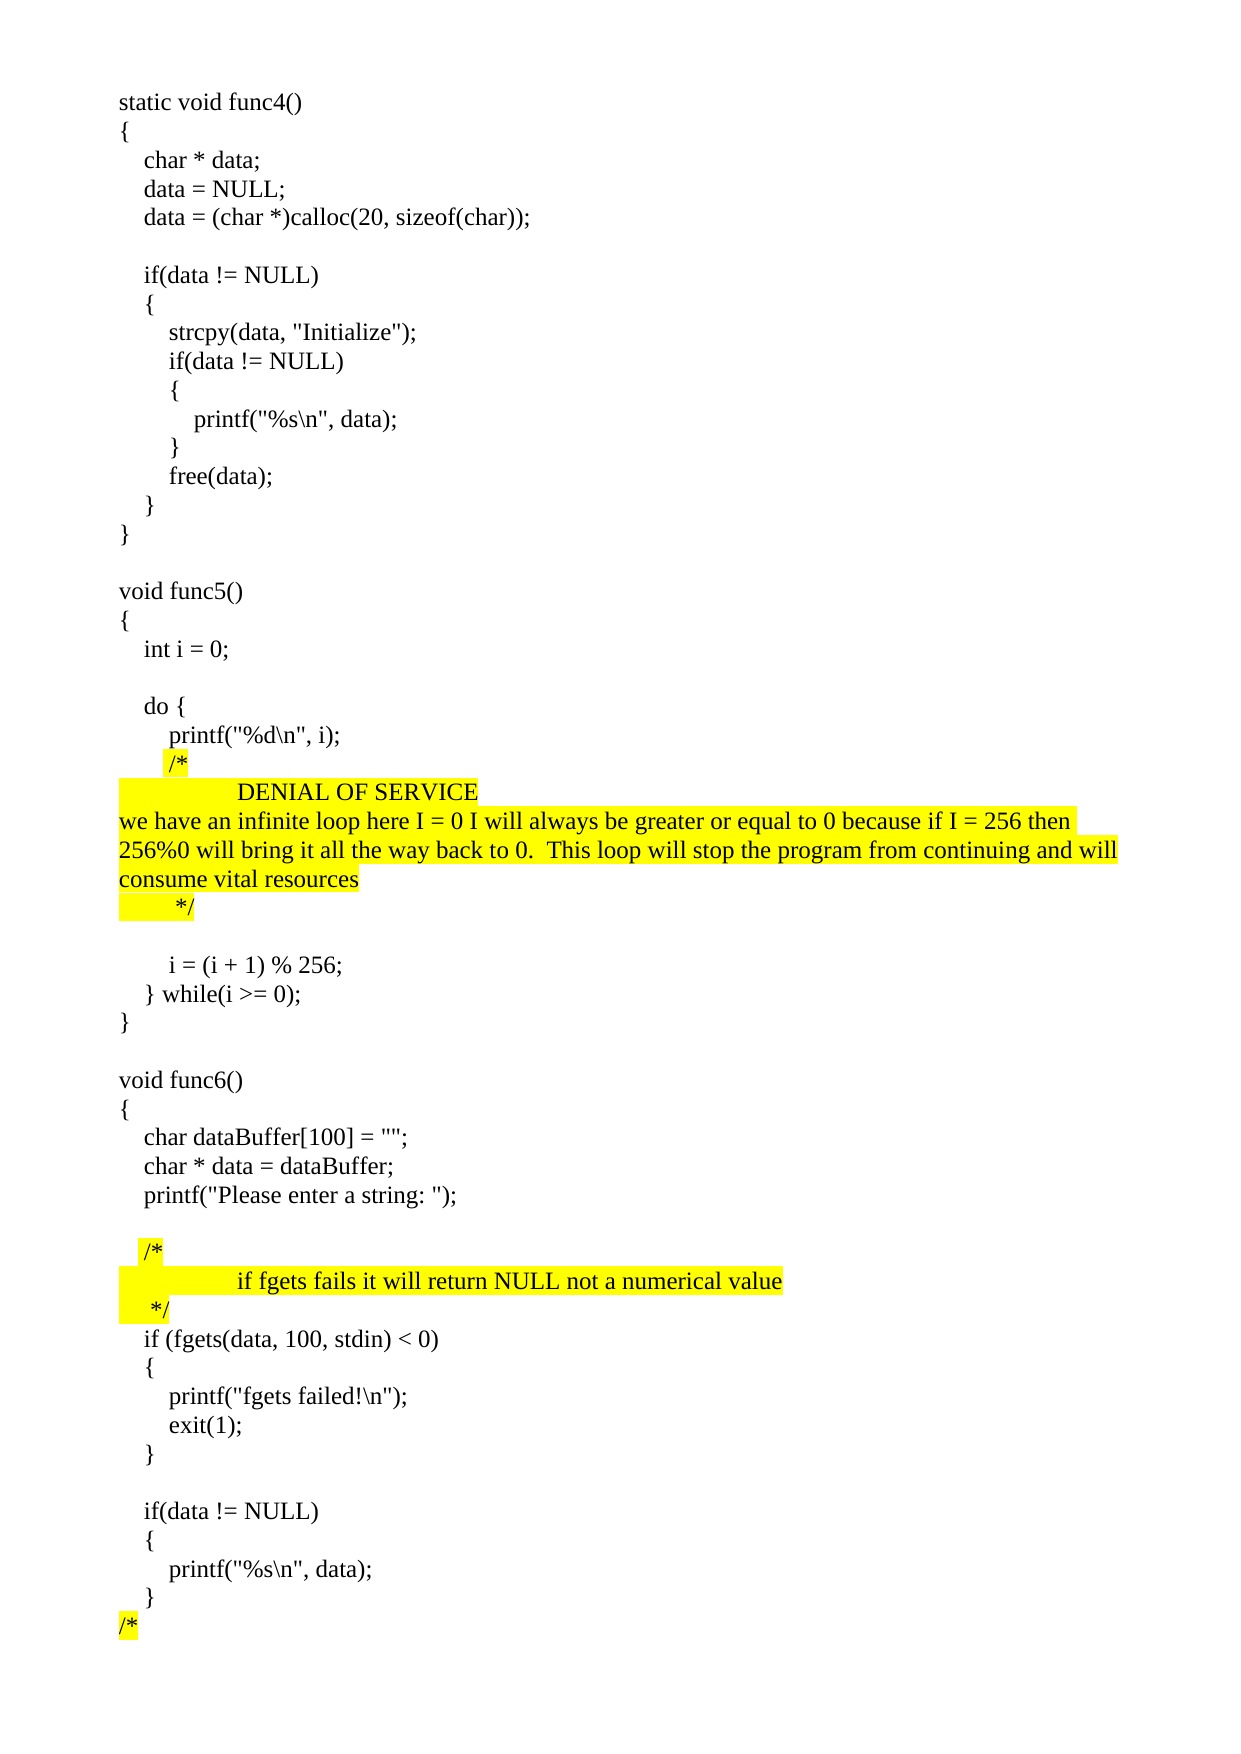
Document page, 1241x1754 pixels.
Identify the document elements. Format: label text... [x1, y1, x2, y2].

text printf("%s\n", data); [119, 404, 1121, 432]
text */ [119, 1295, 1121, 1324]
text data = (char *)calloc(20, sizeof(char)); [119, 202, 1121, 231]
text char dataBuffer[100] = ""; [119, 1122, 1121, 1151]
text if(data != NULL) [119, 1496, 1121, 1525]
text int i = 0; [119, 634, 1121, 662]
text printf("%d\n", i); [119, 720, 1121, 749]
text /* [119, 1611, 1121, 1640]
text data = NULL; [119, 174, 1121, 202]
text do { [119, 691, 1121, 720]
text /* [119, 1237, 1121, 1266]
text } [119, 432, 1121, 461]
text { [119, 375, 1121, 404]
text } [119, 519, 1121, 547]
text printf("fgets failed!\n"); [119, 1381, 1121, 1410]
text } [119, 1582, 1121, 1611]
text } [119, 490, 1121, 519]
text char * data; [119, 145, 1121, 174]
text if (fgets(data, 100, stdin) < 0) [119, 1324, 1121, 1352]
text { [119, 289, 1121, 317]
text exit(1); [119, 1410, 1121, 1439]
text } while(i >= 0); [119, 979, 1121, 1007]
text strcpy(data, "Initialize"); [119, 317, 1121, 346]
text { [119, 1352, 1121, 1381]
text { [119, 1525, 1121, 1554]
text { [119, 116, 1121, 145]
text printf("Please enter a string: "); [119, 1180, 1121, 1209]
text static void func4() [119, 87, 1121, 116]
text { [119, 1094, 1121, 1122]
text void func5() [119, 576, 1121, 605]
text if fgets fails it will return NULL not a numerical value [119, 1266, 1121, 1295]
text } [119, 1007, 1121, 1036]
text */ [119, 892, 1121, 921]
text void func6() [119, 1065, 1121, 1094]
text if(data != NULL) [119, 346, 1121, 375]
text } [119, 1439, 1121, 1467]
text printf("%s\n", data); [119, 1554, 1121, 1582]
text char * data = dataBuffer; [119, 1151, 1121, 1180]
text /* [119, 749, 1121, 777]
text DENIAL OF SERVICE [119, 777, 1121, 806]
text if(data != NULL) [119, 260, 1121, 289]
text i = (i + 1) % 256; [119, 950, 1121, 979]
text { [119, 605, 1121, 634]
text we have an infinite loop here I = 0 I will always be greater or equal to 0 because if I = 256 then 256%0 will bring it all the way back to 0. This loop will stop the program from continuing and will consume vital resources [119, 806, 1121, 892]
text free(data); [119, 461, 1121, 490]
